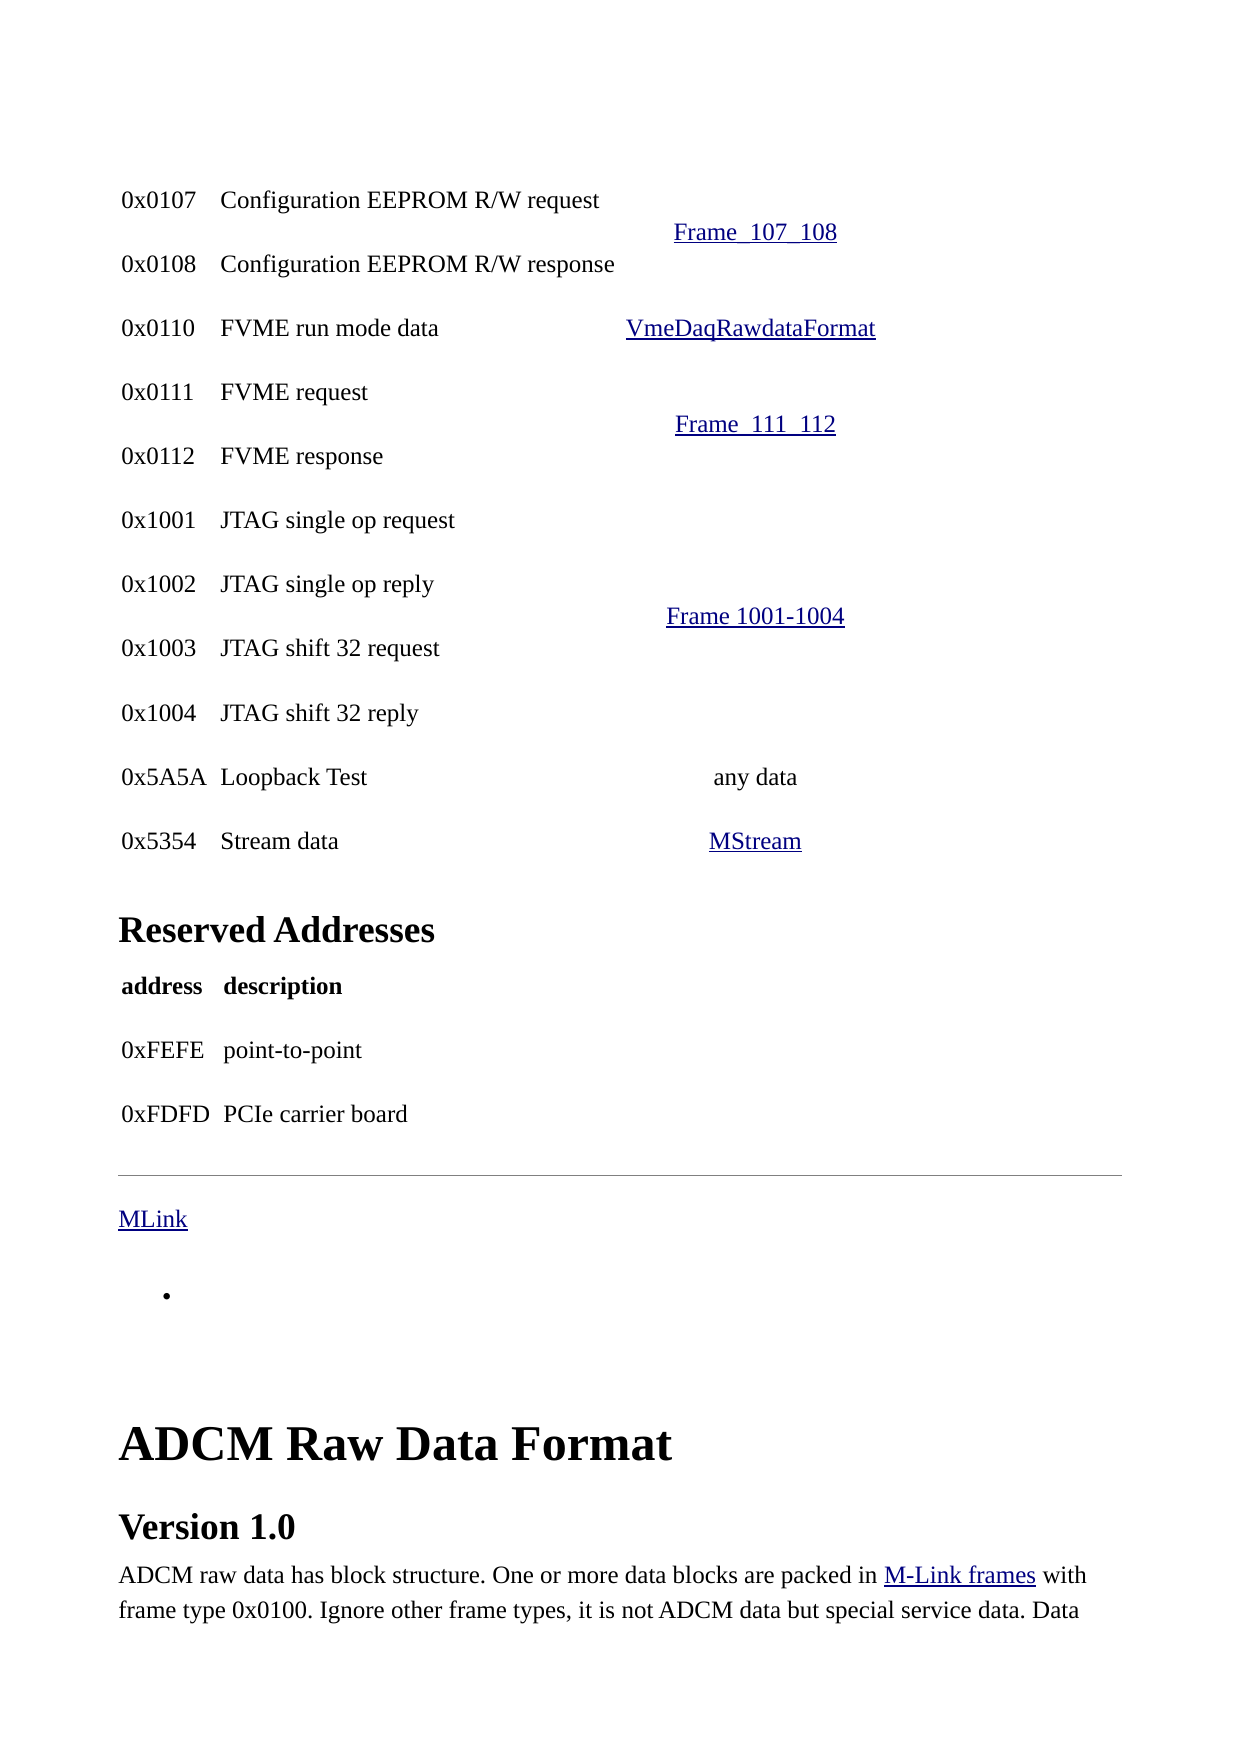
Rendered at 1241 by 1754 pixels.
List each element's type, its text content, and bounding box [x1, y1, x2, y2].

table_cell [623, 118, 888, 182]
table_cell Frame_111_112 [623, 374, 888, 502]
table_cell 0x1003 [118, 631, 217, 695]
table_cell [217, 118, 623, 182]
table_cell 0x0111 [118, 374, 217, 438]
table_cell 0x1001 [118, 503, 217, 567]
subtitle ADCM Raw Data Format [118, 1414, 1122, 1471]
subtitle Reserved Addresses [118, 908, 1122, 951]
table_cell Configuration EEPROM R/W request [217, 182, 623, 246]
table_cell 0x1002 [118, 567, 217, 631]
text ADCM raw data has block structure. One or more data blocks are packed in M-Link frames with frame type 0x0100. Ignore other frame types, it is not ADCM data but special service data. Data [118, 1560, 1122, 1623]
table_cell any data [623, 759, 888, 823]
table_cell point-to-point [220, 1032, 420, 1096]
text MLink [118, 1204, 1122, 1233]
subtitle Version 1.0 [118, 1505, 1122, 1548]
table_cell FVME request [217, 374, 623, 438]
table_cell 0x0108 [118, 246, 217, 310]
table_cell 0x0112 [118, 439, 217, 502]
table_cell Stream data [217, 823, 623, 887]
table_cell 0xFEFE [118, 1032, 220, 1096]
table_cell Frame 1001-1004 [623, 503, 888, 759]
table_cell JTAG single op reply [217, 567, 623, 631]
table_cell Configuration EEPROM R/W response [217, 246, 623, 310]
table_header address [118, 968, 220, 1032]
table_cell JTAG shift 32 request [217, 631, 623, 695]
table_cell 0x0107 [118, 182, 217, 246]
table_header description [220, 968, 420, 1032]
table_cell JTAG shift 32 reply [217, 695, 623, 759]
table_cell 0x0110 [118, 310, 217, 374]
table_cell VmeDaqRawdataFormat [623, 310, 888, 374]
table_cell [118, 118, 217, 182]
table_cell Frame_107_108 [623, 182, 888, 310]
table_cell 0x1004 [118, 695, 217, 759]
table_cell PCIe carrier board [220, 1096, 420, 1160]
table_cell 0x5354 [118, 823, 217, 887]
table_cell FVME run mode data [217, 310, 623, 374]
table_cell 0xFDFD [118, 1096, 220, 1160]
table_cell JTAG single op request [217, 503, 623, 567]
table_cell 0x5A5A [118, 759, 217, 823]
table_cell MStream [623, 823, 888, 887]
table_cell FVME response [217, 439, 623, 502]
table_cell Loopback Test [217, 759, 623, 823]
